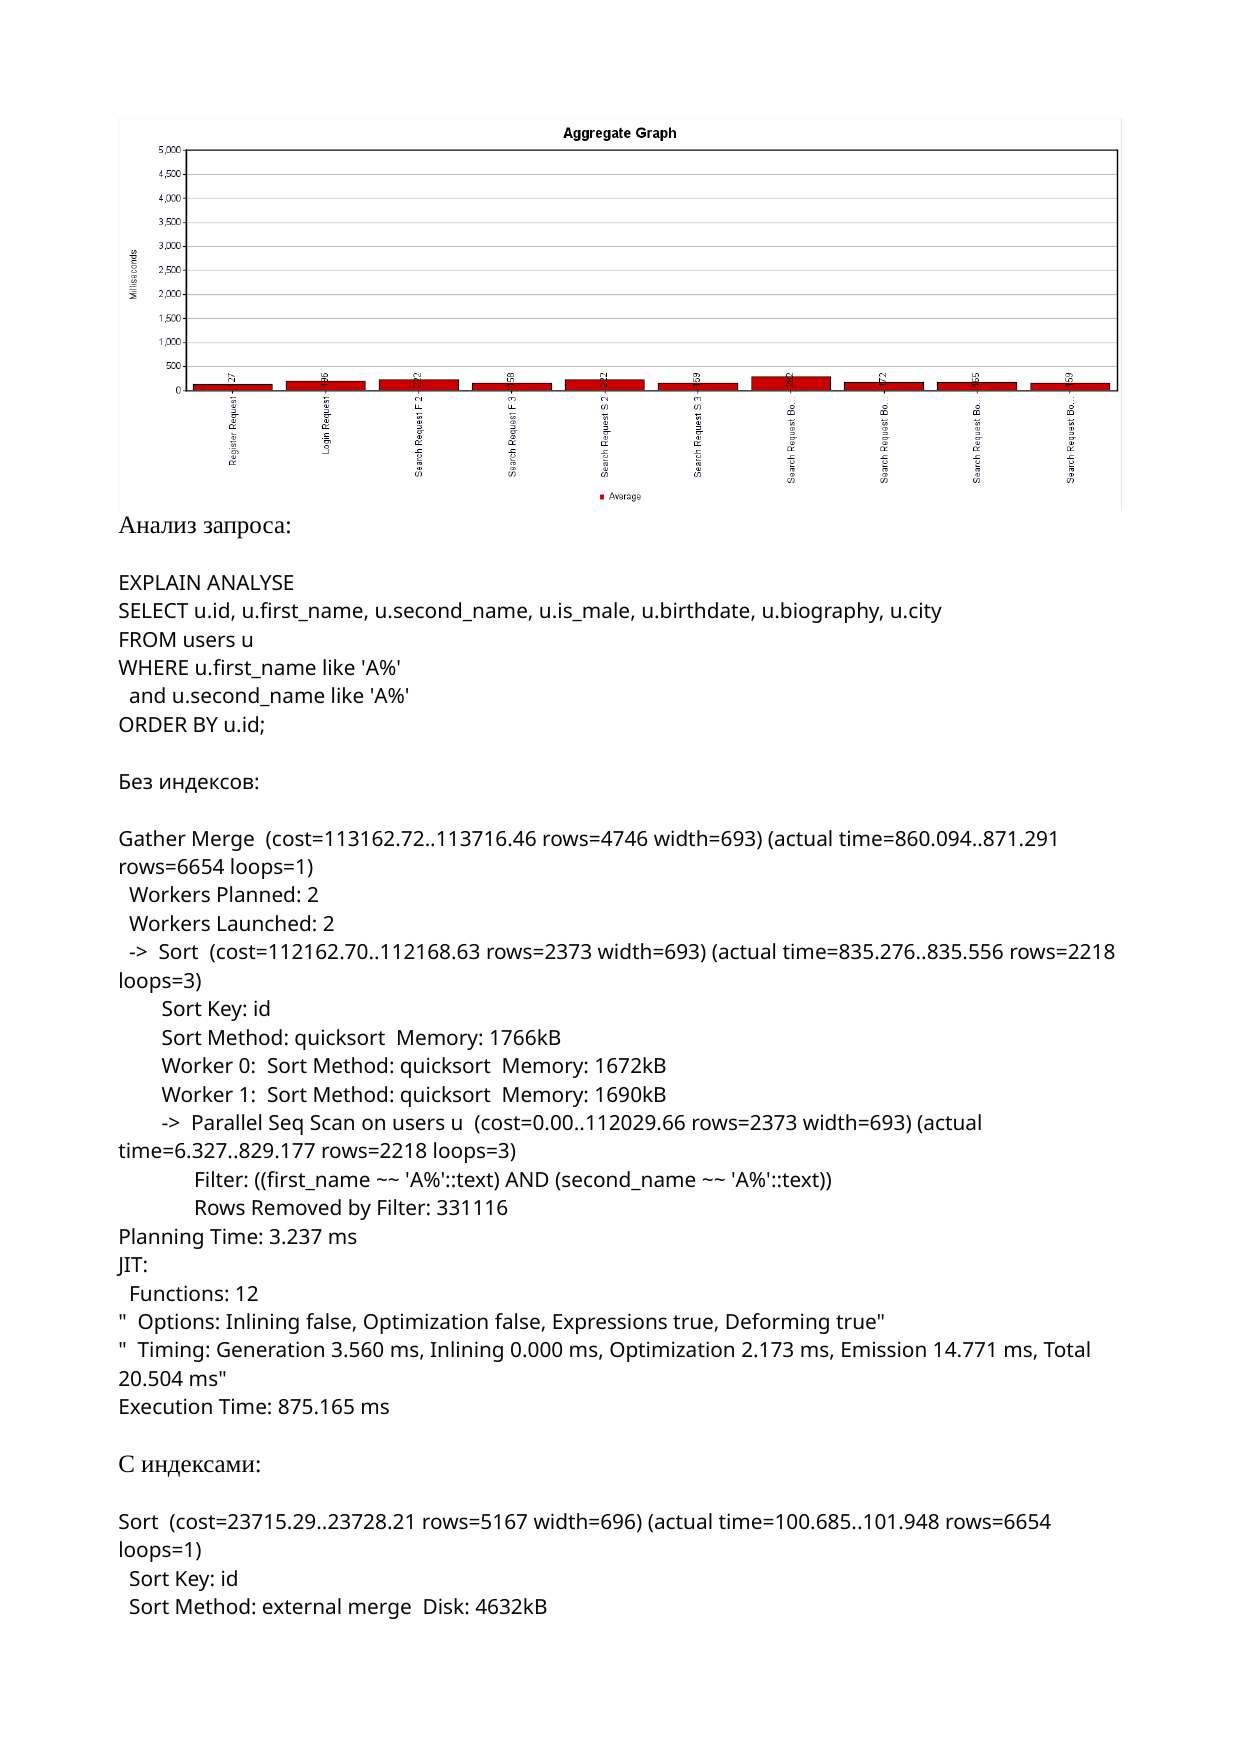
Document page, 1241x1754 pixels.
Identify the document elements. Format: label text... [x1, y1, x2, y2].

picture [118, 118, 1123, 511]
text Sort (cost=23715.29..23728.21 rows=5167 width=696) (actual time=100.685..101.948 rows=6654 loops=1) Sort Key: id Sort Method: external merge Disk: 4632kB [118, 1507, 1122, 1621]
text EXPLAIN ANALYSE SELECT u.id, u.first_name, u.second_name, u.is_male, u.birthdate, u.biography, u.city FROM users u WHERE u.first_name like 'А%' and u.second_name like 'А%' ORDER BY u.id; [118, 568, 1122, 738]
text Без индексов: Gather Merge (cost=113162.72..113716.46 rows=4746 width=693) (actual time=860.094..871.291 rows=6654 loops=1) Workers Planned: 2 Workers Launched: 2 -> Sort (cost=112162.70..112168.63 rows=2373 width=693) (actual time=835.276..835.556 rows=2218 loops=3) Sort Key: id Sort Method: quicksort Memory: 1766kB Worker 0: Sort Method: quicksort Memory: 1672kB Worker 1: Sort Method: quicksort Memory: 1690kB -> Parallel Seq Scan on users u (cost=0.00..112029.66 rows=2373 width=693) (actual time=6.327..829.177 rows=2218 loops=3) Filter: ((first_name ~~ 'А%'::text) AND (second_name ~~ 'А%'::text)) Rows Removed by Filter: 331116 Planning Time: 3.237 ms JIT: Functions: 12 " Options: Inlining false, Optimization false, Expressions true, Deforming true" " Timing: Generation 3.560 ms, Inlining 0.000 ms, Optimization 2.173 ms, Emission 14.771 ms, Total 20.504 ms" Execution Time: 875.165 ms [118, 767, 1122, 1449]
text С индексами: [118, 1449, 1122, 1478]
text Анализ запроса: [118, 511, 1122, 539]
